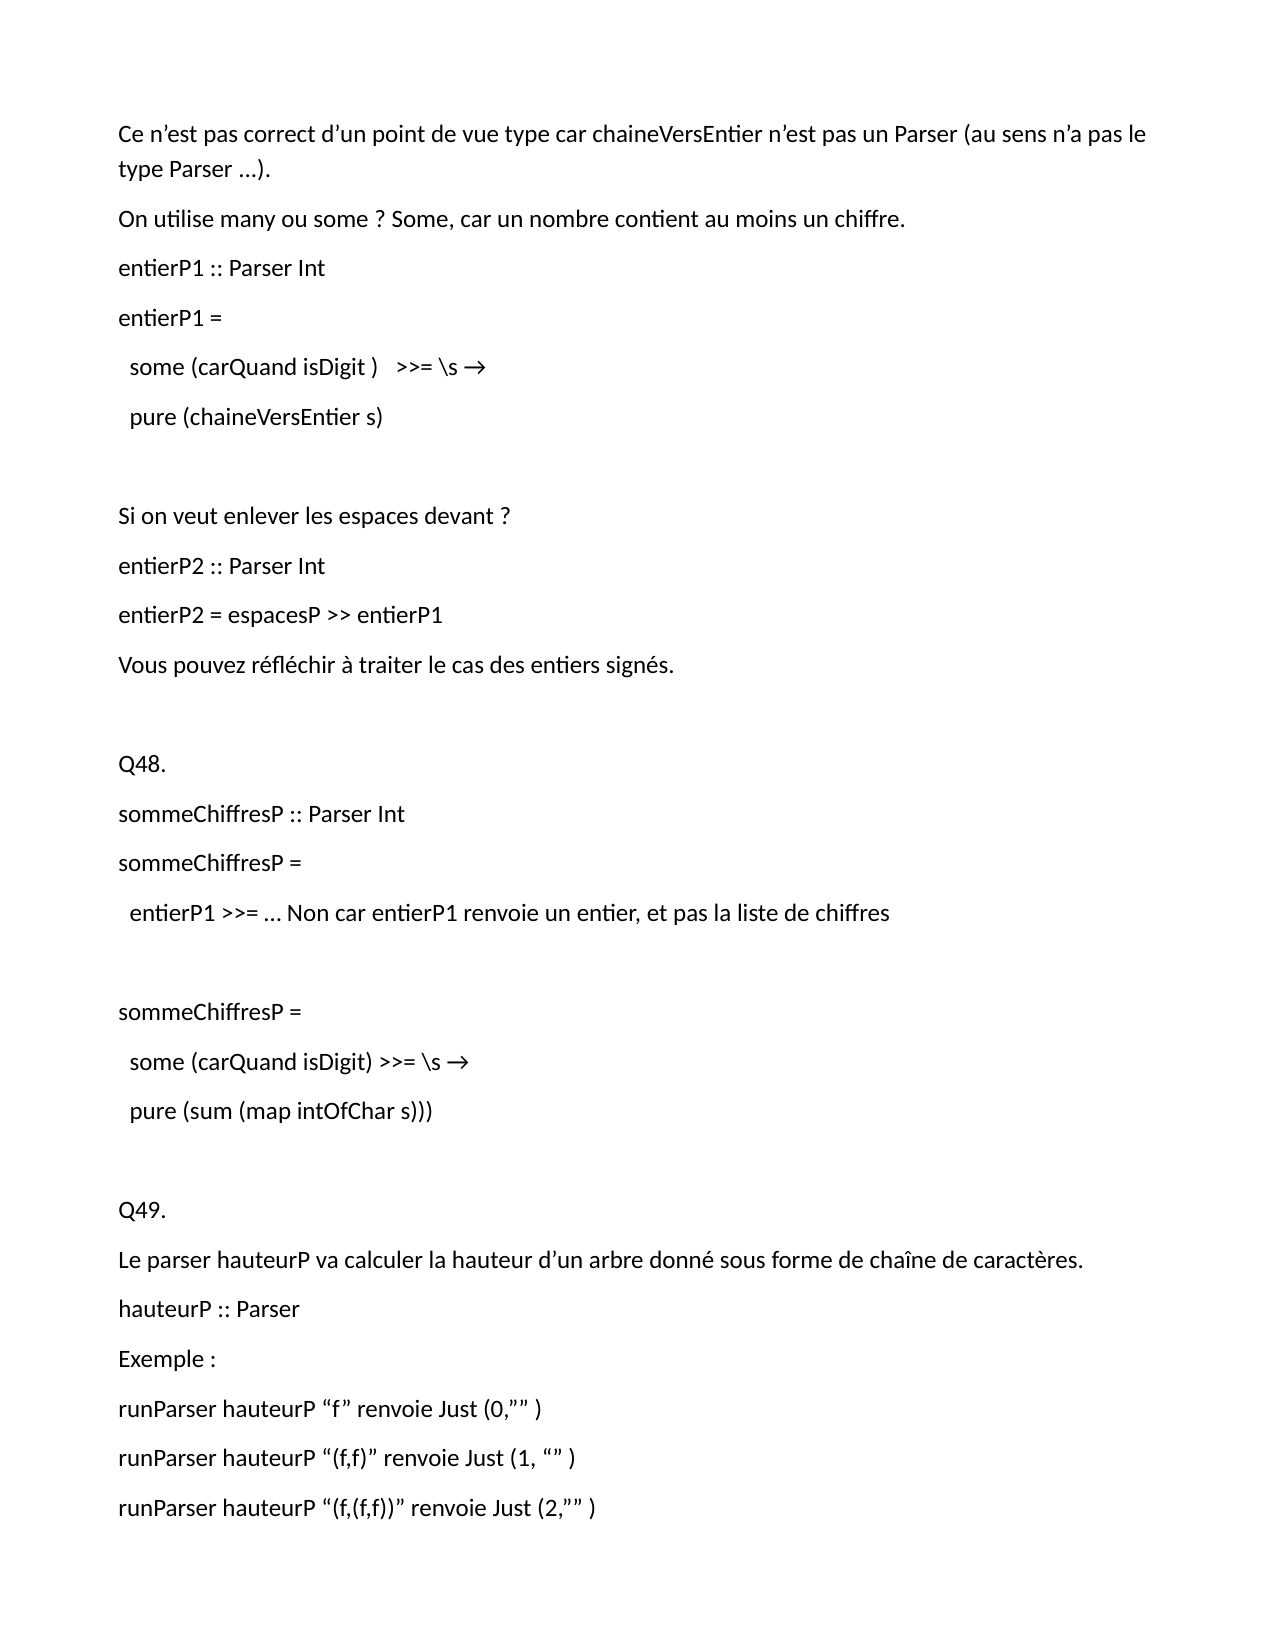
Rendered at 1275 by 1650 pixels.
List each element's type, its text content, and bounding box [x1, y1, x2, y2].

text pure (sum (map intOfChar s))) [118, 1095, 1157, 1126]
text entierP1 = [118, 302, 1157, 332]
text runParser hauteurP “(f,(f,f))” renvoie Just (2,”” ) [118, 1492, 1157, 1522]
text some (carQuand isDigit ) >>= \s → [118, 351, 1157, 382]
text Si on veut enlever les espaces devant ? [118, 500, 1157, 531]
text runParser hauteurP “(f,f)” renvoie Just (1, “” ) [118, 1442, 1157, 1473]
text entierP2 = espacesP >> entierP1 [118, 599, 1157, 630]
text sommeChiffresP = [118, 847, 1157, 878]
text On utilise many ou some ? Some, car un nombre contient au moins un chiffre. [118, 203, 1157, 233]
text hauteurP :: Parser [118, 1293, 1157, 1324]
text Ce n’est pas correct d’un point de vue type car chaineVersEntier n’est pas un Parser (au sens n’a pas le type Parser ...). [118, 118, 1157, 184]
text Exemple : [118, 1343, 1157, 1374]
text Q49. [118, 1194, 1157, 1225]
text Q48. [118, 748, 1157, 779]
text Vous pouvez réfléchir à traiter le cas des entiers signés. [118, 649, 1157, 679]
text pure (chaineVersEntier s) [118, 401, 1157, 432]
text entierP1 :: Parser Int [118, 252, 1157, 283]
text some (carQuand isDigit) >>= \s → [118, 1046, 1157, 1076]
text Le parser hauteurP va calculer la hauteur d’un arbre donné sous forme de chaîne de caractères. [118, 1244, 1157, 1274]
text sommeChiffresP = [118, 996, 1157, 1027]
text entierP2 :: Parser Int [118, 550, 1157, 580]
text entierP1 >>= … Non car entierP1 renvoie un entier, et pas la liste de chiffres [118, 897, 1157, 927]
text sommeChiffresP :: Parser Int [118, 798, 1157, 828]
text runParser hauteurP “f” renvoie Just (0,”” ) [118, 1393, 1157, 1423]
